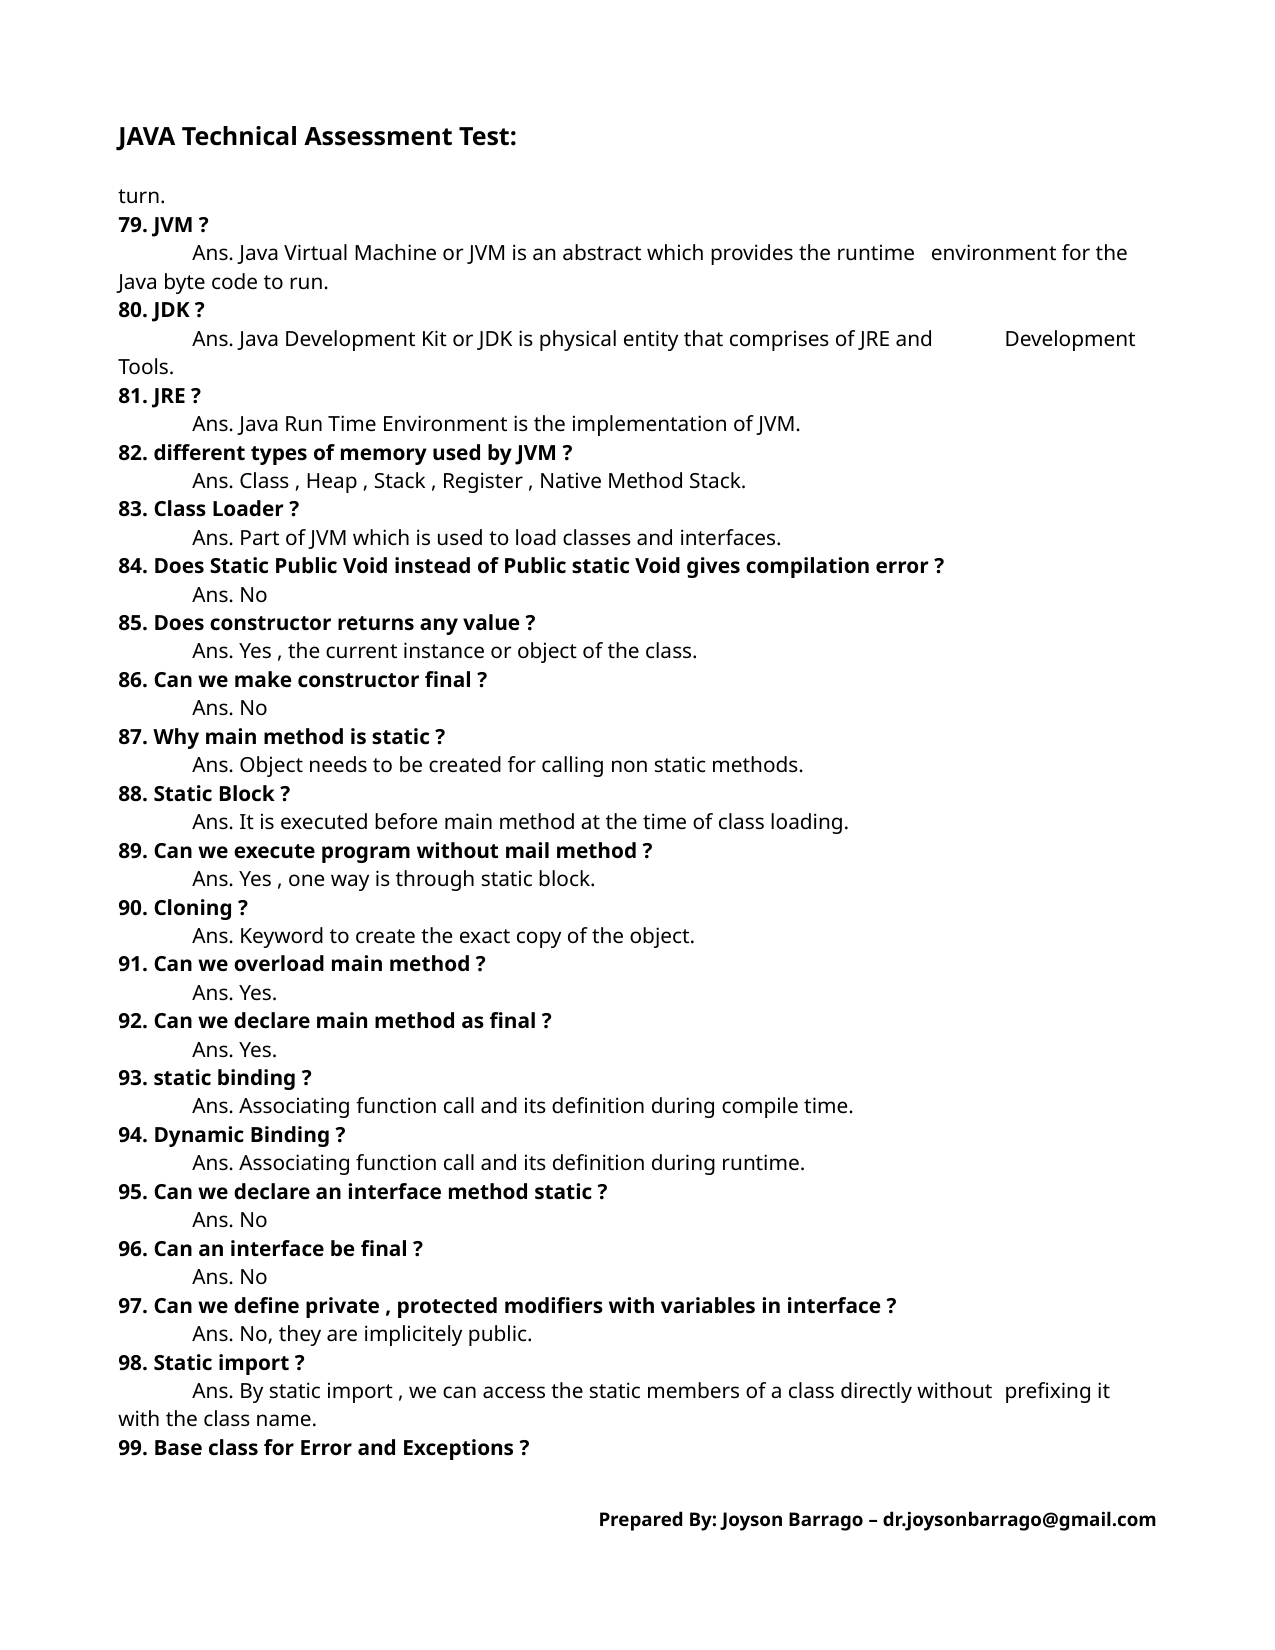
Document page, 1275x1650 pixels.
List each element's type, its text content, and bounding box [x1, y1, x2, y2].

text turn. 79. JVM ? Ans. Java Virtual Machine or JVM is an abstract which provides the runtime environment for the Java byte code to run. 80. JDK ? Ans. Java Development Kit or JDK is physical entity that comprises of JRE and Development Tools. 81. JRE ? Ans. Java Run Time Environment is the implementation of JVM. 82. different types of memory used by JVM ? Ans. Class , Heap , Stack , Register , Native Method Stack. 83. Class Loader ? Ans. Part of JVM which is used to load classes and interfaces. 84. Does Static Public Void instead of Public static Void gives compilation error ? Ans. No 85. Does constructor returns any value ? Ans. Yes , the current instance or object of the class. 86. Can we make constructor final ? Ans. No 87. Why main method is static ? Ans. Object needs to be created for calling non static methods. 88. Static Block ? Ans. It is executed before main method at the time of class loading. 89. Can we execute program without mail method ? Ans. Yes , one way is through static block. 90. Cloning ? Ans. Keyword to create the exact copy of the object. 91. Can we overload main method ? Ans. Yes. 92. Can we declare main method as final ? Ans. Yes. 93. static binding ? Ans. Associating function call and its definition during compile time. 94. Dynamic Binding ? Ans. Associating function call and its definition during runtime. 95. Can we declare an interface method static ? Ans. No 96. Can an interface be final ? Ans. No 97. Can we define private , protected modifiers with variables in interface ? Ans. No, they are implicitely public. 98. Static import ? Ans. By static import , we can access the static members of a class directly without prefixing it with the class name. 99. Base class for Error and Exceptions ? [118, 182, 1157, 1461]
